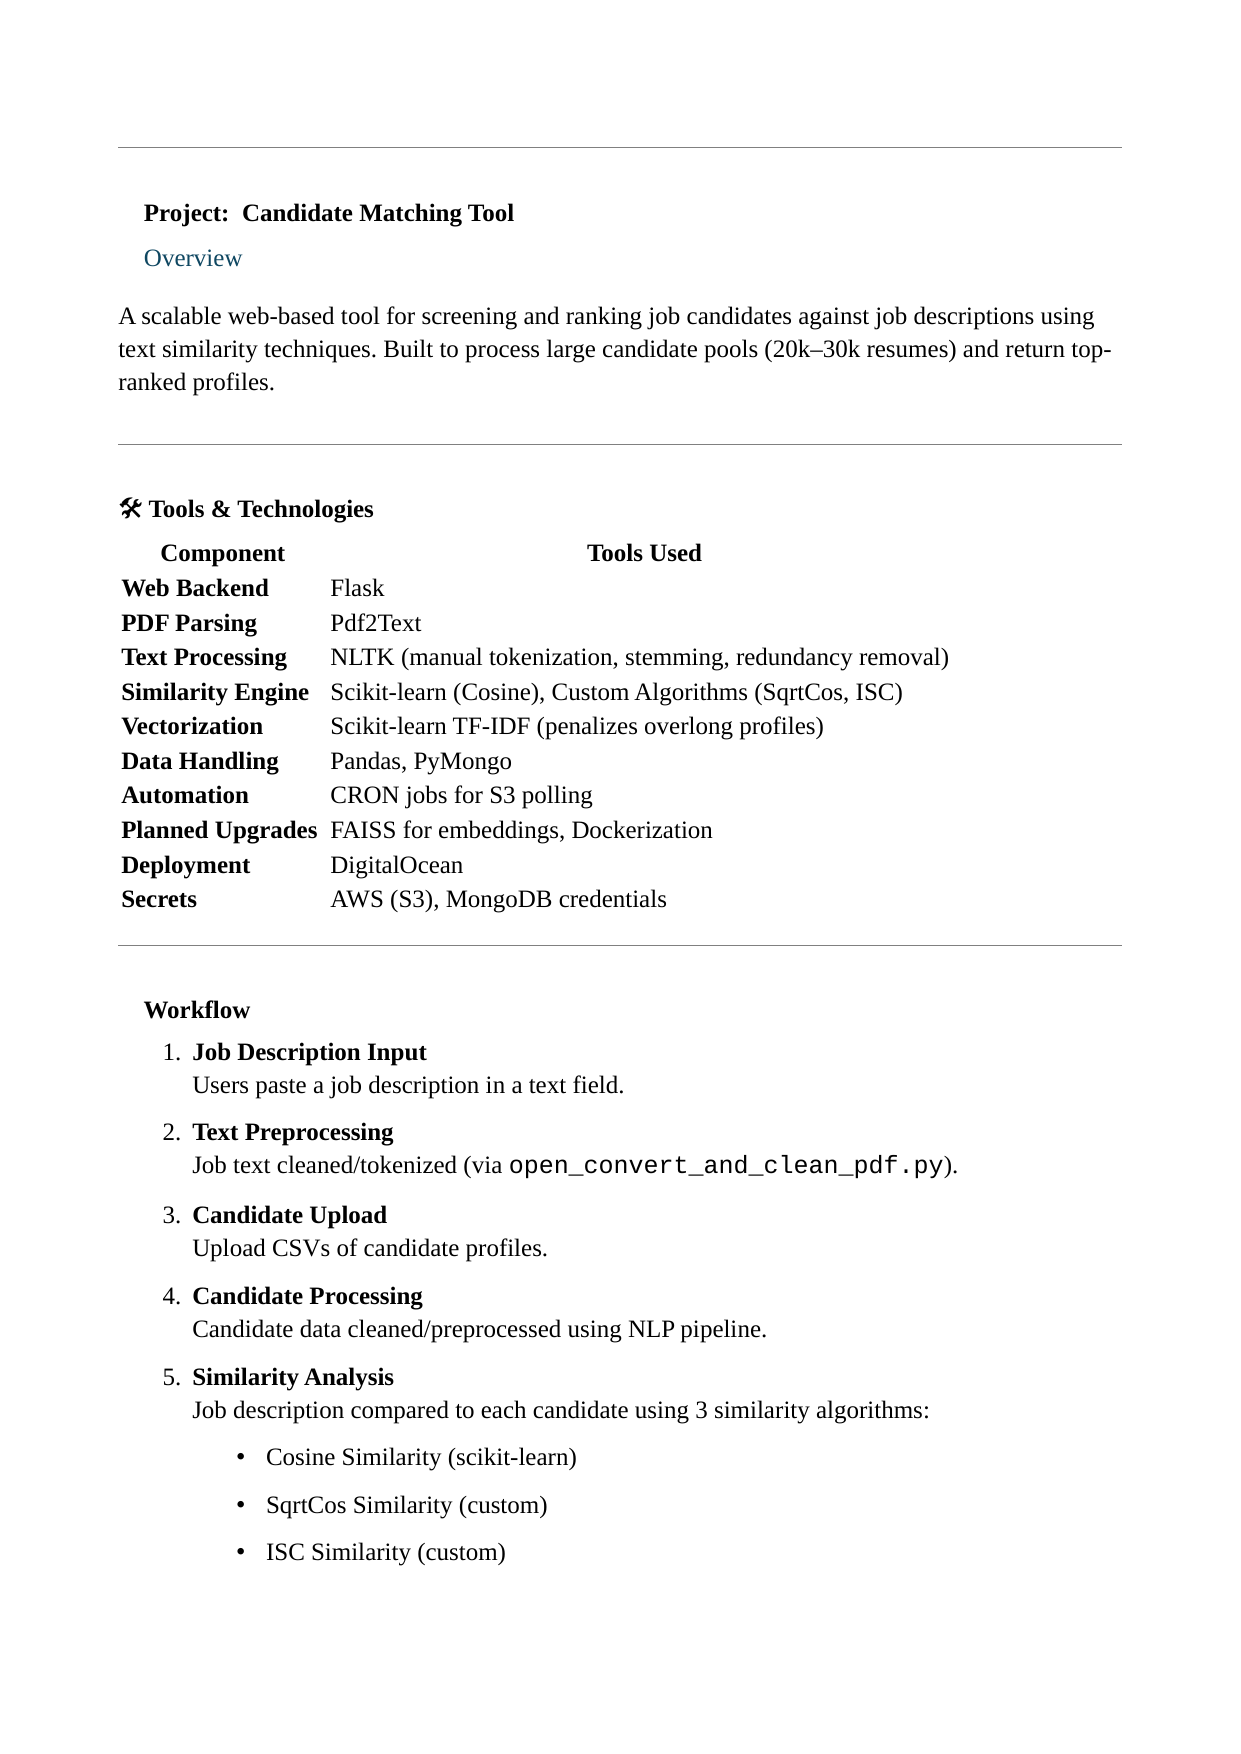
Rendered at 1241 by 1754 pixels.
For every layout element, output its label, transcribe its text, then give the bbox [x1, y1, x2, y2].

table_cell Secrets [118, 881, 327, 916]
table_header Tools Used [327, 536, 962, 570]
table_cell Data Handling [118, 743, 327, 778]
table_cell CRON jobs for S3 polling [327, 778, 962, 812]
table_header Component [118, 536, 327, 570]
table_cell Text Processing [118, 639, 327, 674]
table_cell Pandas, PyMongo [327, 743, 962, 778]
list Cosine Similarity (scikit-learn) [236, 1442, 1122, 1471]
table_cell Planned Upgrades [118, 812, 327, 847]
subtitle 🔄 Workflow [118, 996, 1122, 1024]
table_cell DigitalOcean [327, 847, 962, 881]
table_cell Vectorization [118, 709, 327, 743]
list Candidate Upload Upload CSVs of candidate profiles. [162, 1200, 1122, 1262]
table_cell Web Backend [118, 570, 327, 605]
list ISC Similarity (custom) [236, 1537, 1122, 1566]
subtitle 🛠 Tools & Technologies [118, 494, 1122, 523]
table_cell Deployment [118, 847, 327, 881]
table_cell AWS (S3), MongoDB credentials [327, 881, 962, 916]
table_cell Automation [118, 778, 327, 812]
table_cell PDF Parsing [118, 605, 327, 639]
list Candidate Processing Candidate data cleaned/preprocessed using NLP pipeline. [162, 1281, 1122, 1343]
subtitle 📌 Overview [118, 243, 1122, 272]
list SqrtCos Similarity (custom) [236, 1490, 1122, 1519]
table_cell Similarity Engine [118, 674, 327, 708]
table_cell Flask [327, 570, 962, 605]
subtitle 📘 Project: Candidate Matching Tool [118, 198, 1122, 226]
table_cell NLTK (manual tokenization, stemming, redundancy removal) [327, 639, 962, 674]
table_cell Pdf2Text [327, 605, 962, 639]
list Text Preprocessing Job text cleaned/tokenized (via open_convert_and_clean_pdf.py). [162, 1117, 1122, 1181]
text A scalable web-based tool for screening and ranking job candidates against job descriptions using text similarity techniques. Built to process large candidate pools (20k–30k resumes) and return top-ranked profiles. [118, 301, 1122, 396]
table_cell Scikit-learn (Cosine), Custom Algorithms (SqrtCos, ISC) [327, 674, 962, 708]
table_cell Scikit-learn TF-IDF (penalizes overlong profiles) [327, 709, 962, 743]
list Job Description Input Users paste a job description in a text field. [162, 1037, 1122, 1098]
list Similarity Analysis Job description compared to each candidate using 3 similarity algorithms: [162, 1362, 1122, 1423]
table_cell FAISS for embeddings, Dockerization [327, 812, 962, 847]
